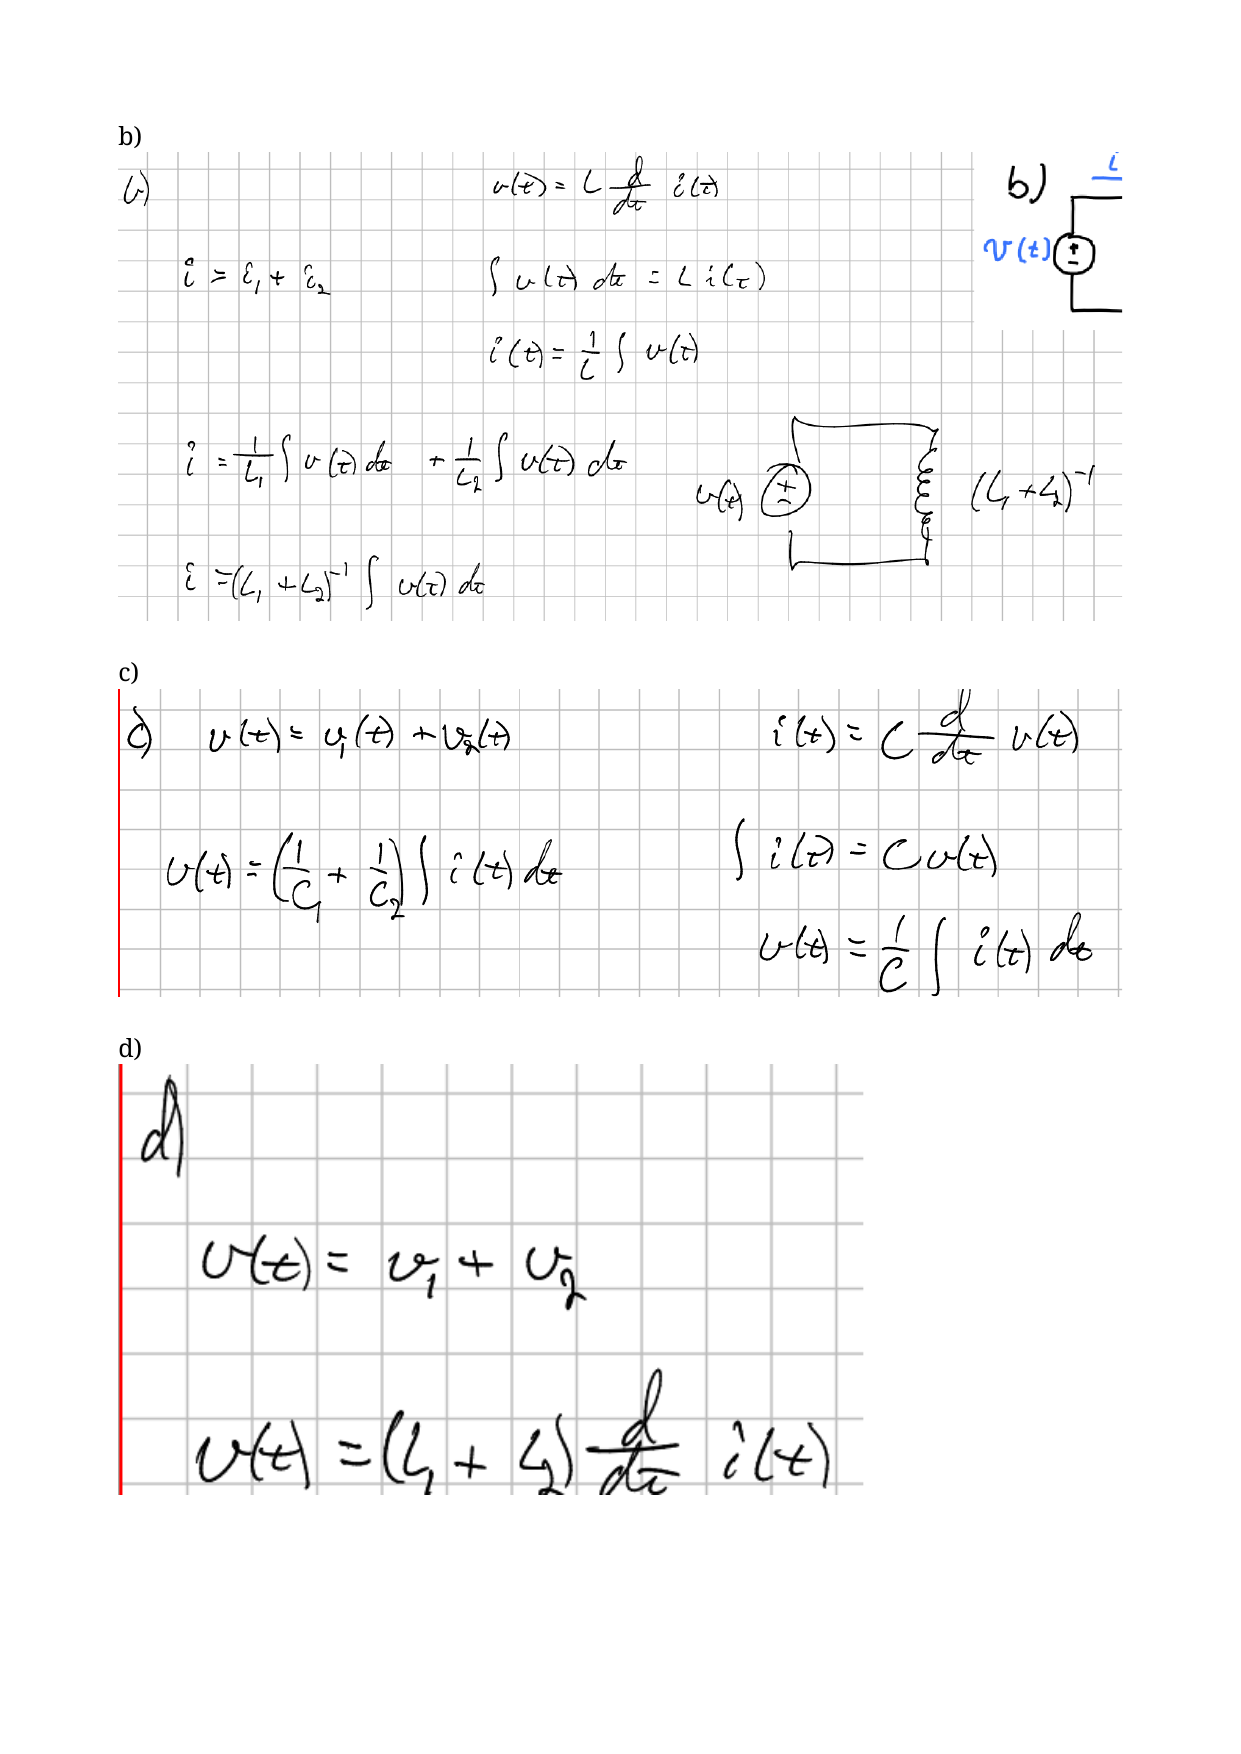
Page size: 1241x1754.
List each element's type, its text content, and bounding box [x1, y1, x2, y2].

text c) [118, 655, 1122, 689]
text d) [118, 1031, 1122, 1065]
text b) [118, 118, 1122, 152]
picture [118, 689, 1123, 997]
picture [118, 1064, 864, 1495]
picture [118, 152, 1123, 621]
